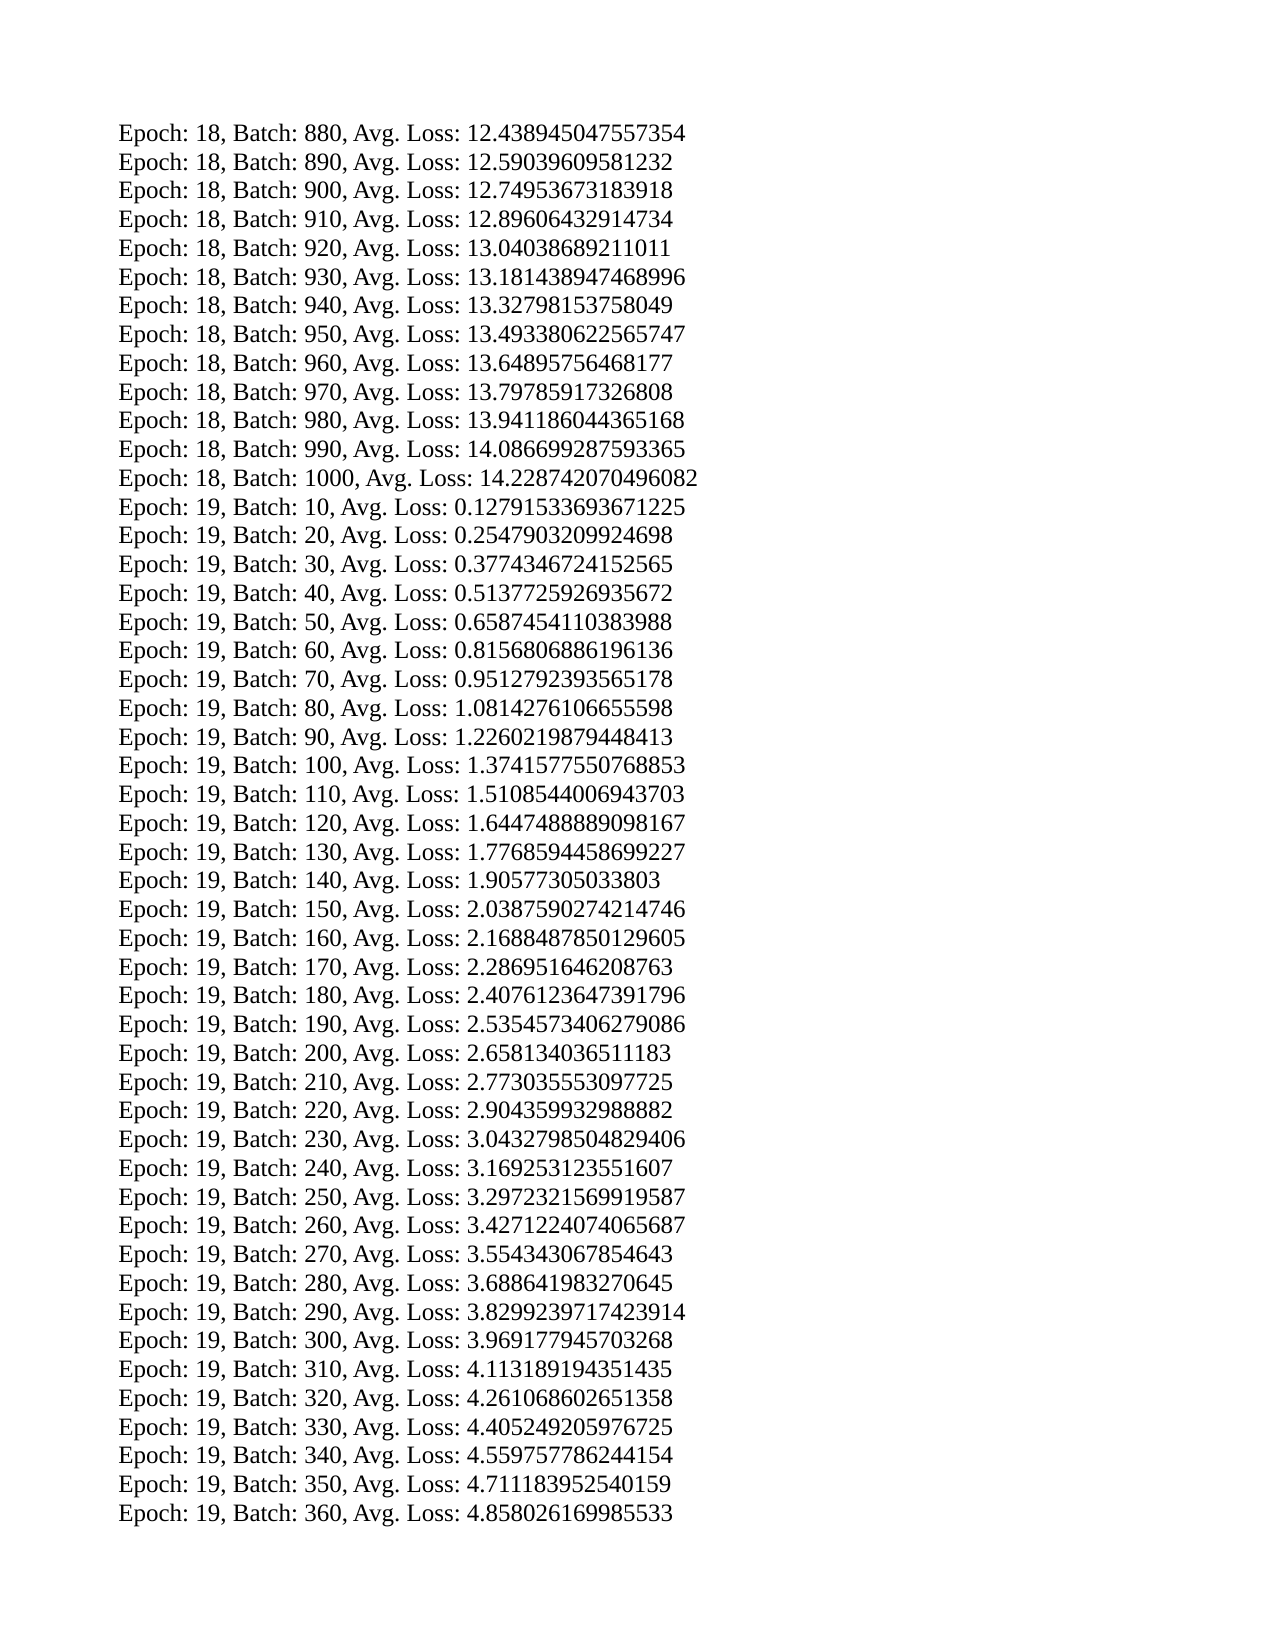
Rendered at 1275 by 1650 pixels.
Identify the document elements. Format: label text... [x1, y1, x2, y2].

text Epoch: 19, Batch: 140, Avg. Loss: 1.90577305033803 [118, 866, 1157, 894]
text Epoch: 19, Batch: 120, Avg. Loss: 1.6447488889098167 [118, 808, 1157, 837]
text Epoch: 19, Batch: 160, Avg. Loss: 2.1688487850129605 [118, 923, 1157, 952]
text Epoch: 18, Batch: 880, Avg. Loss: 12.438945047557354 [118, 118, 1157, 147]
text Epoch: 18, Batch: 950, Avg. Loss: 13.493380622565747 [118, 319, 1157, 348]
text Epoch: 19, Batch: 110, Avg. Loss: 1.5108544006943703 [118, 779, 1157, 808]
text Epoch: 18, Batch: 940, Avg. Loss: 13.32798153758049 [118, 291, 1157, 319]
text Epoch: 19, Batch: 330, Avg. Loss: 4.405249205976725 [118, 1412, 1157, 1441]
text Epoch: 18, Batch: 980, Avg. Loss: 13.941186044365168 [118, 406, 1157, 434]
text Epoch: 18, Batch: 900, Avg. Loss: 12.74953673183918 [118, 176, 1157, 204]
text Epoch: 19, Batch: 290, Avg. Loss: 3.8299239717423914 [118, 1297, 1157, 1326]
text Epoch: 19, Batch: 60, Avg. Loss: 0.8156806886196136 [118, 636, 1157, 664]
text Epoch: 19, Batch: 340, Avg. Loss: 4.559757786244154 [118, 1441, 1157, 1469]
text Epoch: 19, Batch: 360, Avg. Loss: 4.858026169985533 [118, 1498, 1157, 1527]
text Epoch: 18, Batch: 1000, Avg. Loss: 14.228742070496082 [118, 463, 1157, 492]
text Epoch: 19, Batch: 170, Avg. Loss: 2.286951646208763 [118, 952, 1157, 981]
text Epoch: 19, Batch: 230, Avg. Loss: 3.0432798504829406 [118, 1124, 1157, 1153]
text Epoch: 18, Batch: 890, Avg. Loss: 12.59039609581232 [118, 147, 1157, 176]
text Epoch: 19, Batch: 190, Avg. Loss: 2.5354573406279086 [118, 1009, 1157, 1038]
text Epoch: 19, Batch: 240, Avg. Loss: 3.169253123551607 [118, 1153, 1157, 1182]
text Epoch: 19, Batch: 40, Avg. Loss: 0.5137725926935672 [118, 578, 1157, 607]
text Epoch: 19, Batch: 220, Avg. Loss: 2.904359932988882 [118, 1096, 1157, 1124]
text Epoch: 19, Batch: 10, Avg. Loss: 0.12791533693671225 [118, 492, 1157, 521]
text Epoch: 19, Batch: 310, Avg. Loss: 4.113189194351435 [118, 1354, 1157, 1383]
text Epoch: 18, Batch: 970, Avg. Loss: 13.79785917326808 [118, 377, 1157, 406]
text Epoch: 19, Batch: 30, Avg. Loss: 0.3774346724152565 [118, 549, 1157, 578]
text Epoch: 19, Batch: 280, Avg. Loss: 3.688641983270645 [118, 1268, 1157, 1297]
text Epoch: 19, Batch: 50, Avg. Loss: 0.6587454110383988 [118, 607, 1157, 636]
text Epoch: 19, Batch: 70, Avg. Loss: 0.9512792393565178 [118, 664, 1157, 693]
text Epoch: 19, Batch: 210, Avg. Loss: 2.773035553097725 [118, 1067, 1157, 1096]
text Epoch: 19, Batch: 350, Avg. Loss: 4.711183952540159 [118, 1469, 1157, 1498]
text Epoch: 18, Batch: 930, Avg. Loss: 13.181438947468996 [118, 262, 1157, 291]
text Epoch: 19, Batch: 260, Avg. Loss: 3.4271224074065687 [118, 1211, 1157, 1239]
text Epoch: 18, Batch: 910, Avg. Loss: 12.89606432914734 [118, 204, 1157, 233]
text Epoch: 19, Batch: 130, Avg. Loss: 1.7768594458699227 [118, 837, 1157, 866]
text Epoch: 19, Batch: 80, Avg. Loss: 1.0814276106655598 [118, 693, 1157, 722]
text Epoch: 18, Batch: 990, Avg. Loss: 14.086699287593365 [118, 434, 1157, 463]
text Epoch: 18, Batch: 960, Avg. Loss: 13.64895756468177 [118, 348, 1157, 377]
text Epoch: 19, Batch: 200, Avg. Loss: 2.658134036511183 [118, 1038, 1157, 1067]
text Epoch: 19, Batch: 250, Avg. Loss: 3.2972321569919587 [118, 1182, 1157, 1211]
text Epoch: 19, Batch: 90, Avg. Loss: 1.2260219879448413 [118, 722, 1157, 751]
text Epoch: 19, Batch: 20, Avg. Loss: 0.2547903209924698 [118, 521, 1157, 549]
text Epoch: 19, Batch: 270, Avg. Loss: 3.554343067854643 [118, 1239, 1157, 1268]
text Epoch: 18, Batch: 920, Avg. Loss: 13.04038689211011 [118, 233, 1157, 262]
text Epoch: 19, Batch: 320, Avg. Loss: 4.261068602651358 [118, 1383, 1157, 1412]
text Epoch: 19, Batch: 180, Avg. Loss: 2.4076123647391796 [118, 981, 1157, 1009]
text Epoch: 19, Batch: 150, Avg. Loss: 2.0387590274214746 [118, 894, 1157, 923]
text Epoch: 19, Batch: 300, Avg. Loss: 3.969177945703268 [118, 1326, 1157, 1354]
text Epoch: 19, Batch: 100, Avg. Loss: 1.3741577550768853 [118, 751, 1157, 779]
